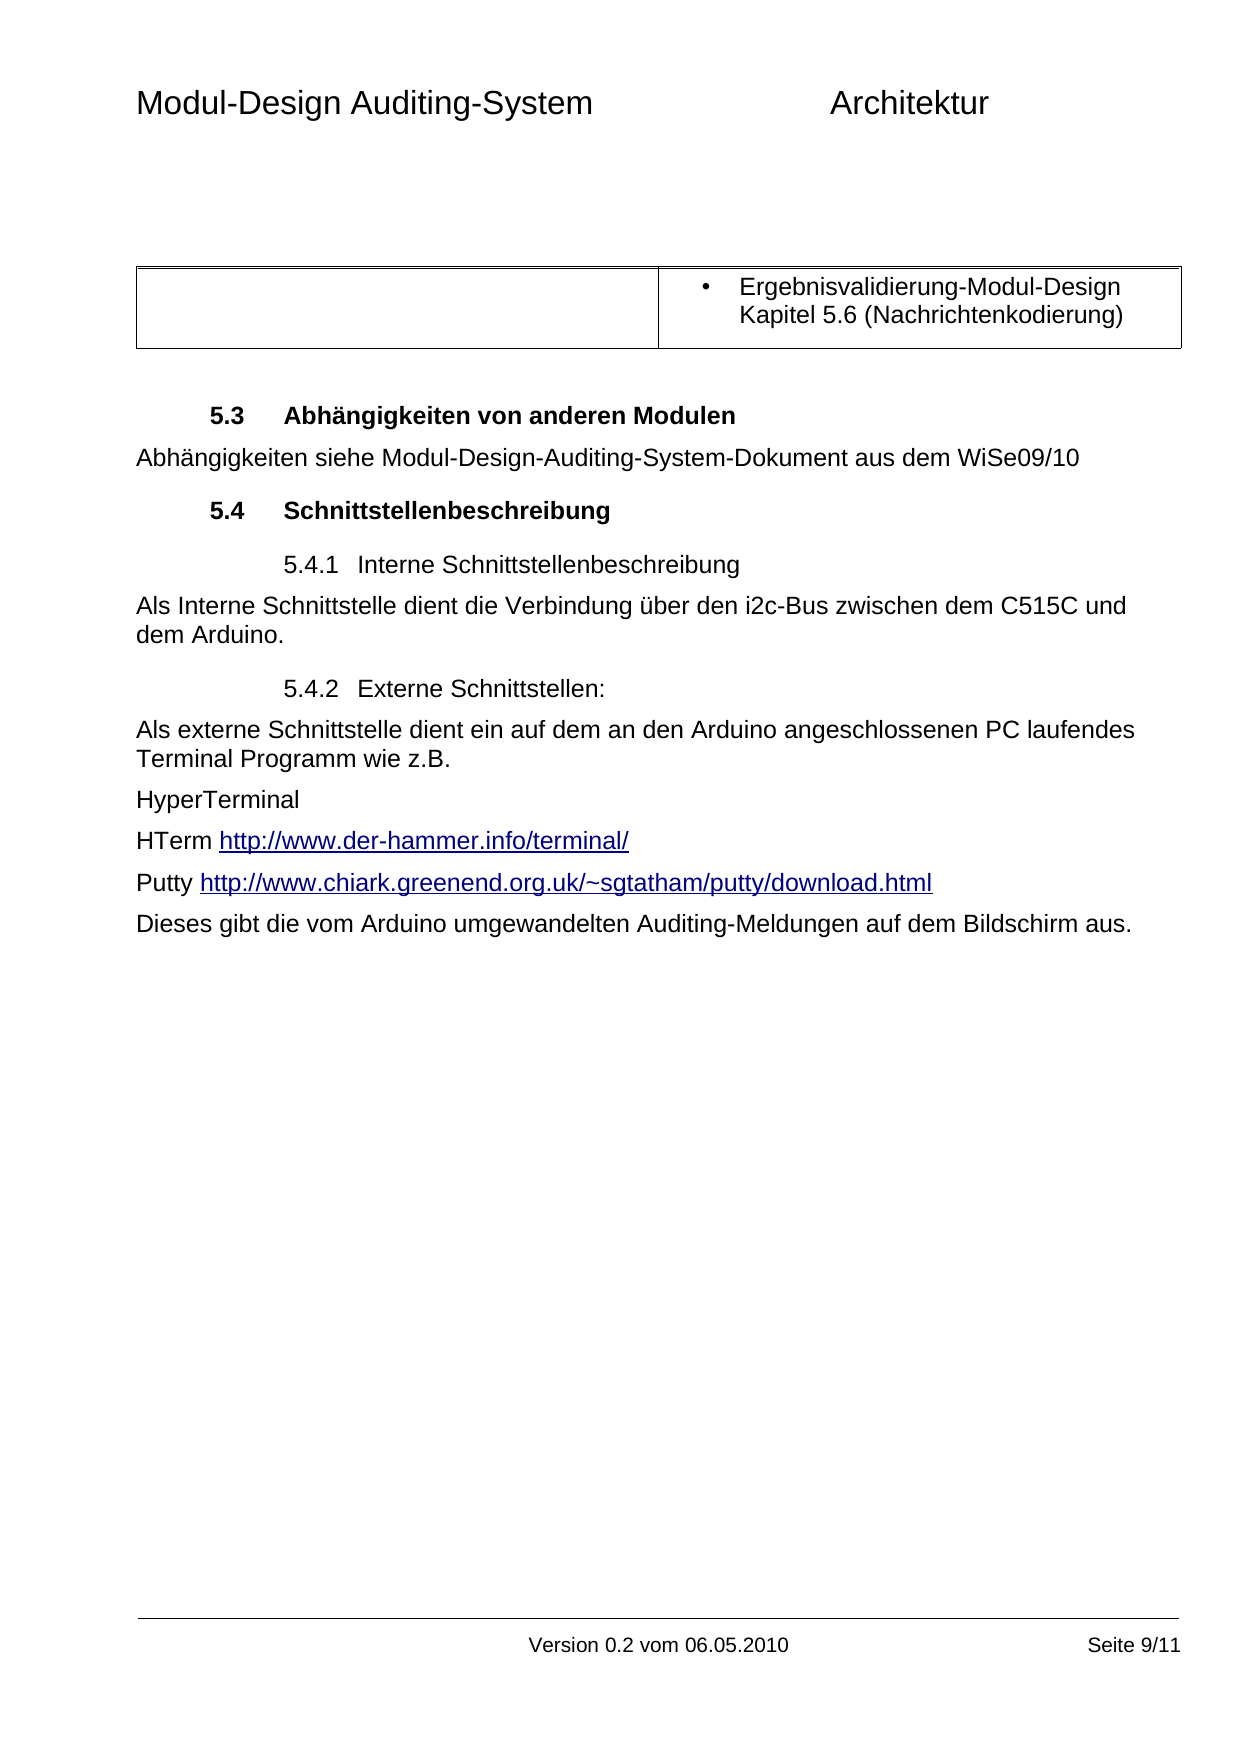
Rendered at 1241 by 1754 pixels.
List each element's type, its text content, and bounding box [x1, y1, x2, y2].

subtitle Abhängigkeiten von anderen Modulen [209, 401, 1181, 430]
subtitle Externe Schnittstellen: [283, 674, 1181, 703]
subtitle Interne Schnittstellenbeschreibung [283, 550, 1181, 579]
subtitle Schnittstellenbeschreibung [209, 496, 1181, 525]
table_cell [137, 289, 658, 347]
text Als externe Schnittstelle dient ein auf dem an den Arduino angeschlossenen PC laufendes Terminal Programm wie z.B. [136, 715, 1181, 773]
table_cell Eine Auditing über den i2c-Bus empfangene Meldung bestehend aus 7 Byte. Bedeutung der 7 Byte ist den jeweiligen Moduldesign Dokumenten zu entnehmen: Auditing-System-Modul-Design Kapitel 7.2 Leitzentrale-Modul-Design Kapitel 5.5.3 (Auditing-System) Befehlsvalidierung-Modul-Design Kapitel 5.6.3 (Auditing-System) Ergebnisvalidierung-Modul-Design Kapitel 5.6 (Nachrichtenkodierung) [659, 289, 1181, 347]
text Dieses gibt die vom Arduino umgewandelten Auditing-Meldungen auf dem Bildschirm aus. [136, 909, 1181, 938]
text Putty http://www.chiark.greenend.org.uk/~sgtatham/putty/download.html [136, 868, 1181, 896]
text Abhängigkeiten siehe Modul-Design-Auditing-System-Dokument aus dem WiSe09/10 [136, 443, 1181, 471]
text HTerm http://www.der-hammer.info/terminal/ [136, 826, 1181, 855]
text HyperTerminal [136, 785, 1181, 814]
text Als Interne Schnittstelle dient die Verbindung über den i2c-Bus zwischen dem C515C und dem Arduino. [136, 591, 1181, 649]
